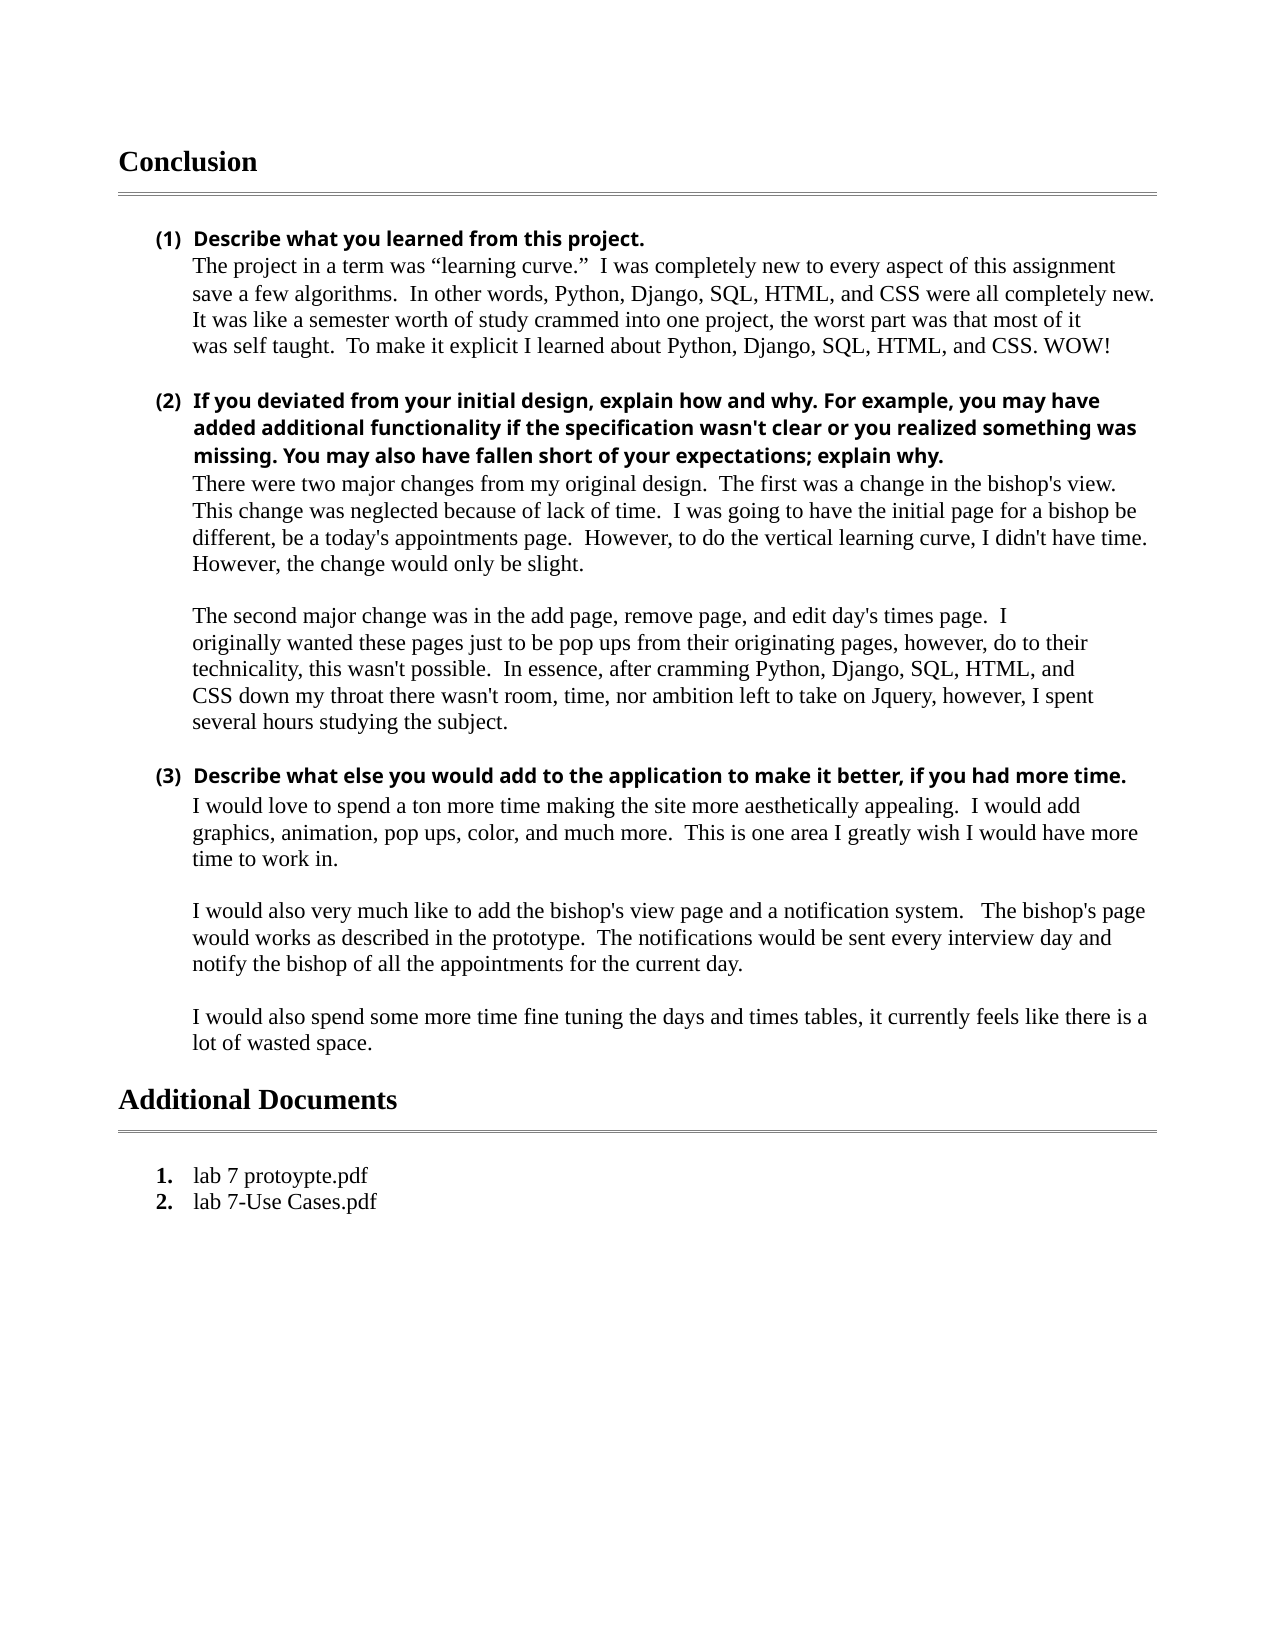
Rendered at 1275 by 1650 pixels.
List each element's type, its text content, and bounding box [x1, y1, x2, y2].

list lab 7 protoypte.pdf [156, 1162, 1157, 1188]
text The second major change was in the add page, remove page, and edit day's times page. I originally wanted these pages just to be pop ups from their originating pages, however, do to their technicality, this wasn't possible. In essence, after cramming Python, Django, SQL, HTML, and CSS down my throat there wasn't room, time, nor ambition left to take on Jquery, however, I spent several hours studying the subject. [118, 603, 1157, 734]
text Conclusion [118, 144, 1157, 178]
text There were two major changes from my original design. The first was a change in the bishop's view. This change was neglected because of lack of time. I was going to have the initial page for a bishop be different, be a today's appointments page. However, to do the vertical learning curve, I didn't have time. However, the change would only be slight. [118, 469, 1157, 576]
list Describe what else you would add to the application to make it better, if you had more time. [156, 762, 1157, 790]
list If you deviated from your initial design, explain how and why. For example, you may have added additional functionality if the specification wasn't clear or you realized something was missing. You may also have fallen short of your expectations; explain why. [156, 386, 1157, 469]
text I would also very much like to add the bishop's view page and a notification system. The bishop's page would works as described in the prototype. The notifications would be sent every interview day and notify the bishop of all the appointments for the current day. [118, 898, 1157, 977]
text I would love to spend a ton more time making the site more aesthetically appealing. I would add graphics, animation, pop ups, color, and much more. This is one area I greatly wish I would have more time to work in. [118, 790, 1157, 871]
list lab 7-Use Cases.pdf [156, 1188, 1157, 1214]
text The project in a term was “learning curve.” I was completely new to every aspect of this assignment save a few algorithms. In other words, Python, Django, SQL, HTML, and CSS were all completely new. It was like a semester worth of study crammed into one project, the worst part was that most of it was self taught. To make it explicit I learned about Python, Django, SQL, HTML, and CSS. WOW! [118, 252, 1157, 359]
text I would also spend some more time fine tuning the days and times tables, it currently feels like there is a lot of wasted space. [118, 1003, 1157, 1056]
text Additional Documents [118, 1082, 1157, 1116]
list Describe what you learned from this project. [156, 224, 1157, 252]
